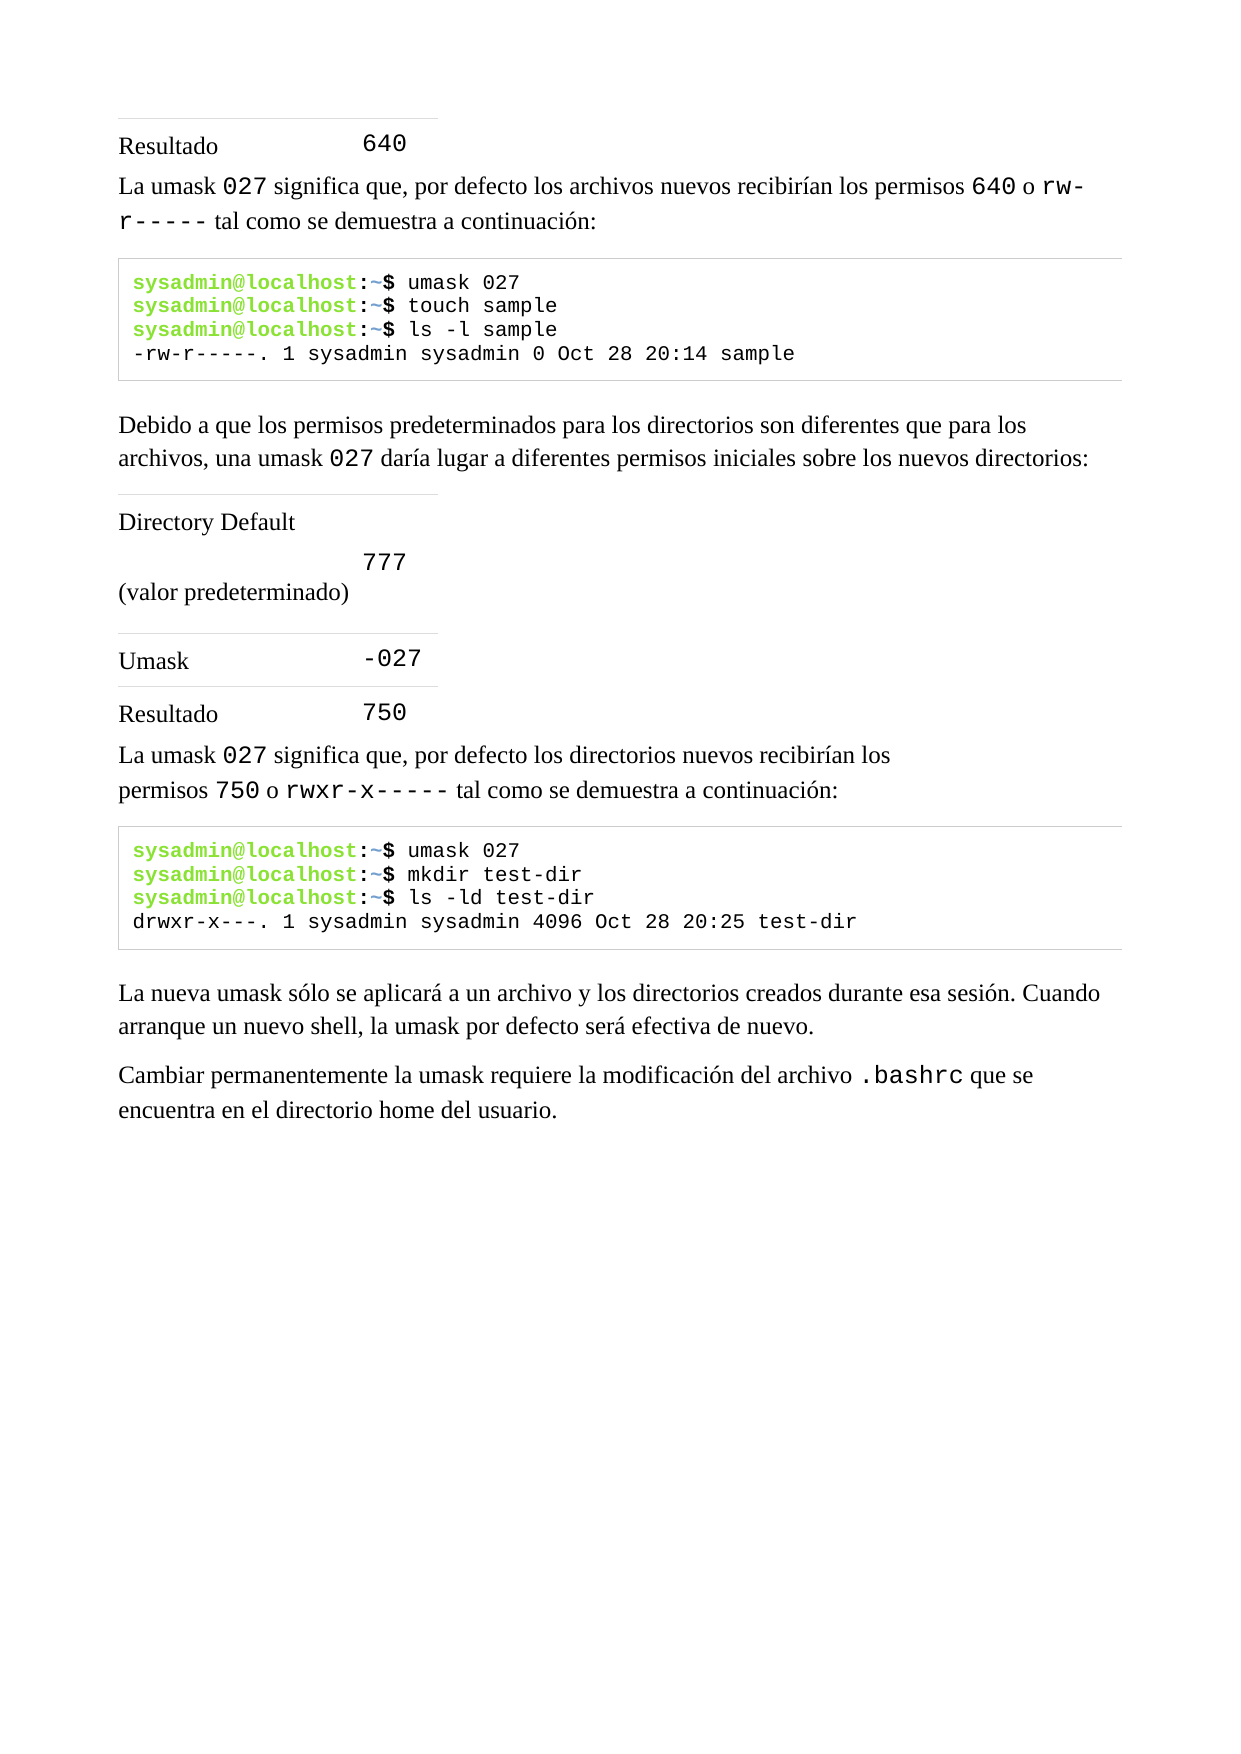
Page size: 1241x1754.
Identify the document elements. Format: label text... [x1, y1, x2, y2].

text La umask 027 significa que, por defecto los directorios nuevos recibirían los permisos 750 o rwxr-x----- tal como se demuestra a continuación: [118, 740, 1122, 806]
table_cell Resultado [118, 687, 362, 740]
text Debido a que los permisos predeterminados para los directorios son diferentes que para los archivos, una umask 027 daría lugar a diferentes permisos iniciales sobre los nuevos directorios: [118, 410, 1122, 474]
table_cell -027 [362, 634, 438, 686]
table_cell Resultado [118, 119, 362, 171]
text sysadmin@localhost:~$ ls -l sample [119, 305, 1122, 328]
text sysadmin@localhost:~$ mkdir test-dir [119, 849, 1122, 873]
text sysadmin@localhost:~$ ls -ld test-dir [119, 873, 1122, 897]
text sysadmin@localhost:~$ umask 027 [119, 827, 1122, 849]
table_cell 750 [362, 687, 438, 740]
table_cell Umask [118, 634, 362, 686]
table_header 777 [362, 495, 438, 633]
text Cambiar permanentemente la umask requiere la modificación del archivo .bashrc que se encuentra en el directorio home del usuario. [118, 1060, 1122, 1124]
table_header Directory Default (valor predeterminado) [118, 495, 362, 633]
text sysadmin@localhost:~$ touch sample [119, 281, 1122, 305]
text sysadmin@localhost:~$ umask 027 [119, 259, 1122, 281]
text La umask 027 significa que, por defecto los archivos nuevos recibirían los permisos 640 o rw-r----- tal como se demuestra a continuación: [118, 171, 1122, 237]
text drwxr-x---. 1 sysadmin sysadmin 4096 Oct 28 20:25 test-dir [119, 897, 1122, 949]
text La nueva umask sólo se aplicará a un archivo y los directorios creados durante esa sesión. Cuando arranque un nuevo shell, la umask por defecto será efectiva de nuevo. [118, 978, 1122, 1040]
table_cell 640 [362, 119, 438, 171]
text -rw-r-----. 1 sysadmin sysadmin 0 Oct 28 20:14 sample [119, 328, 1122, 380]
